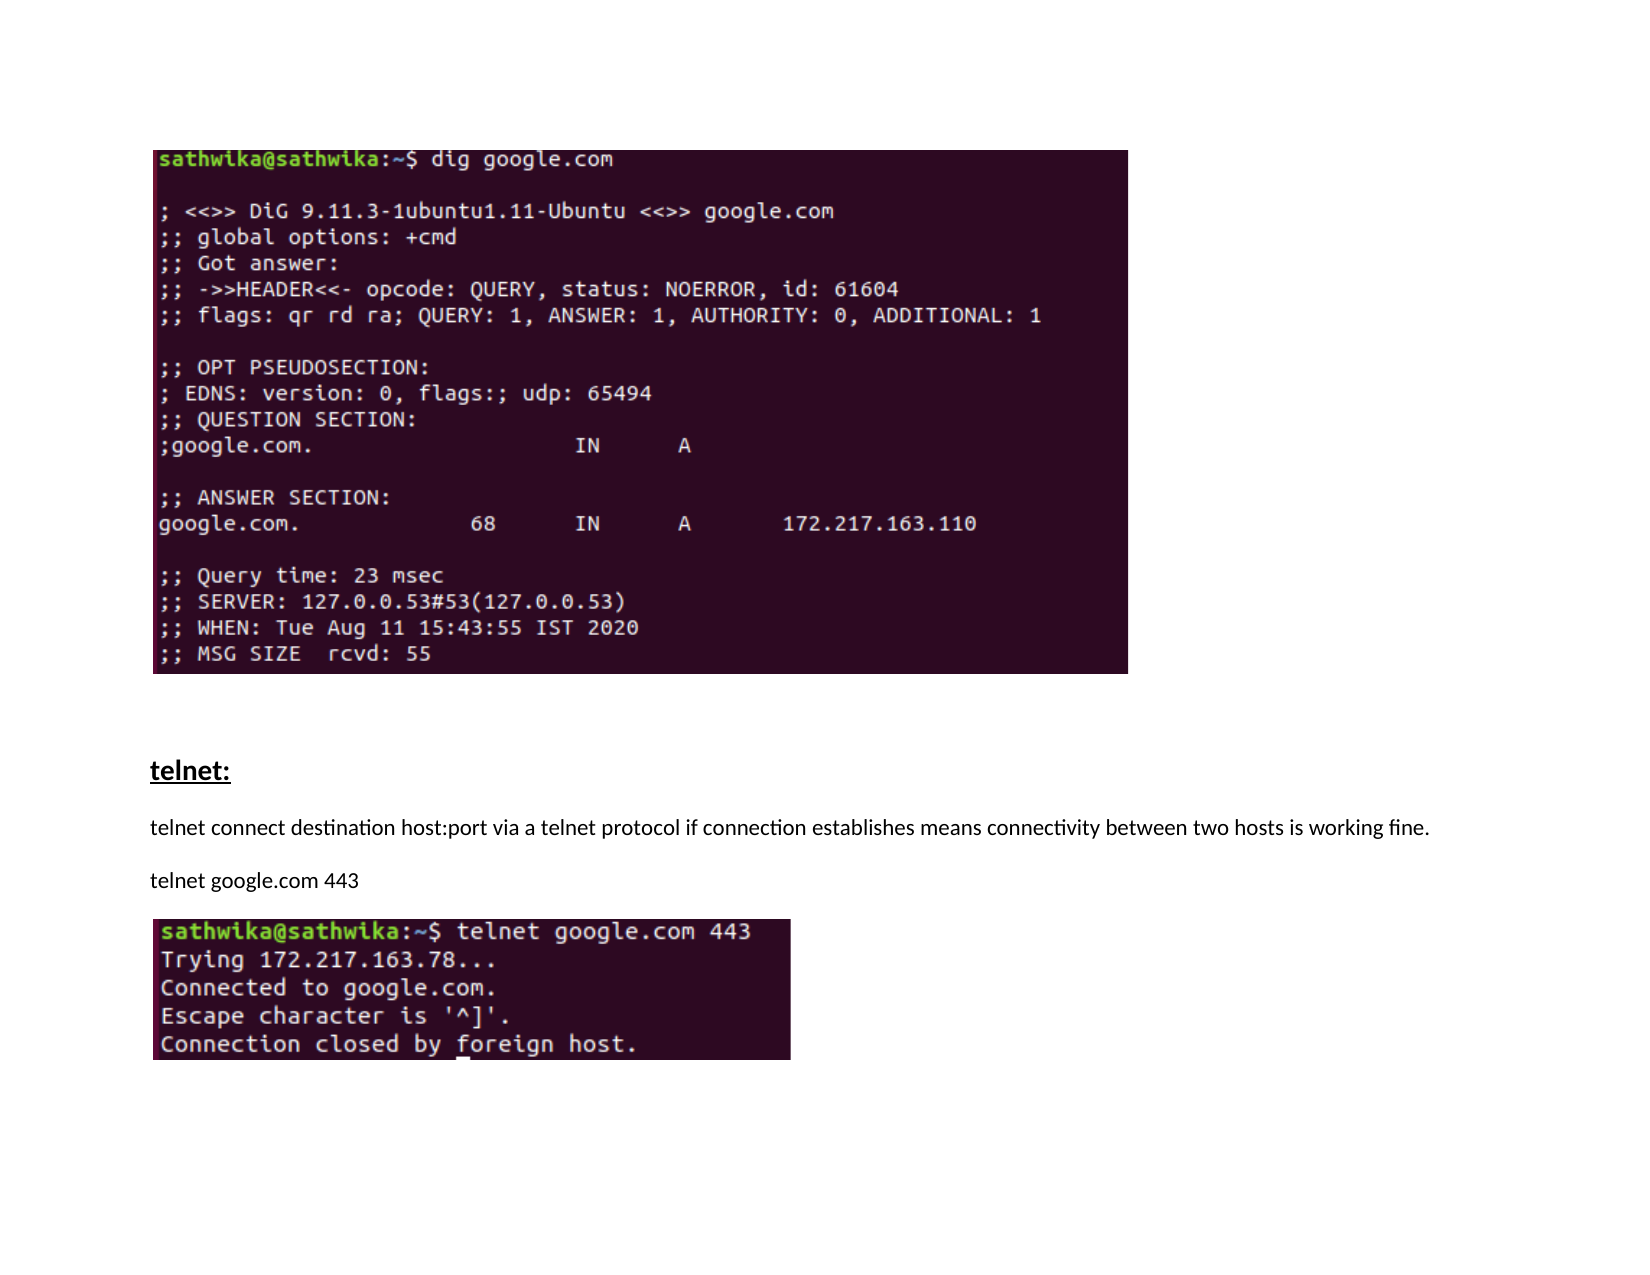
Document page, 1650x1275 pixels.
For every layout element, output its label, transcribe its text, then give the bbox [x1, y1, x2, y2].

text telnet connect destination host:port via a telnet protocol if connection establishes means connectivity between two hosts is working fine. [150, 813, 1500, 841]
text telnet: [150, 752, 1500, 787]
text telnet google.com 443 [150, 866, 1500, 894]
picture [153, 919, 791, 1060]
picture [153, 150, 1129, 674]
